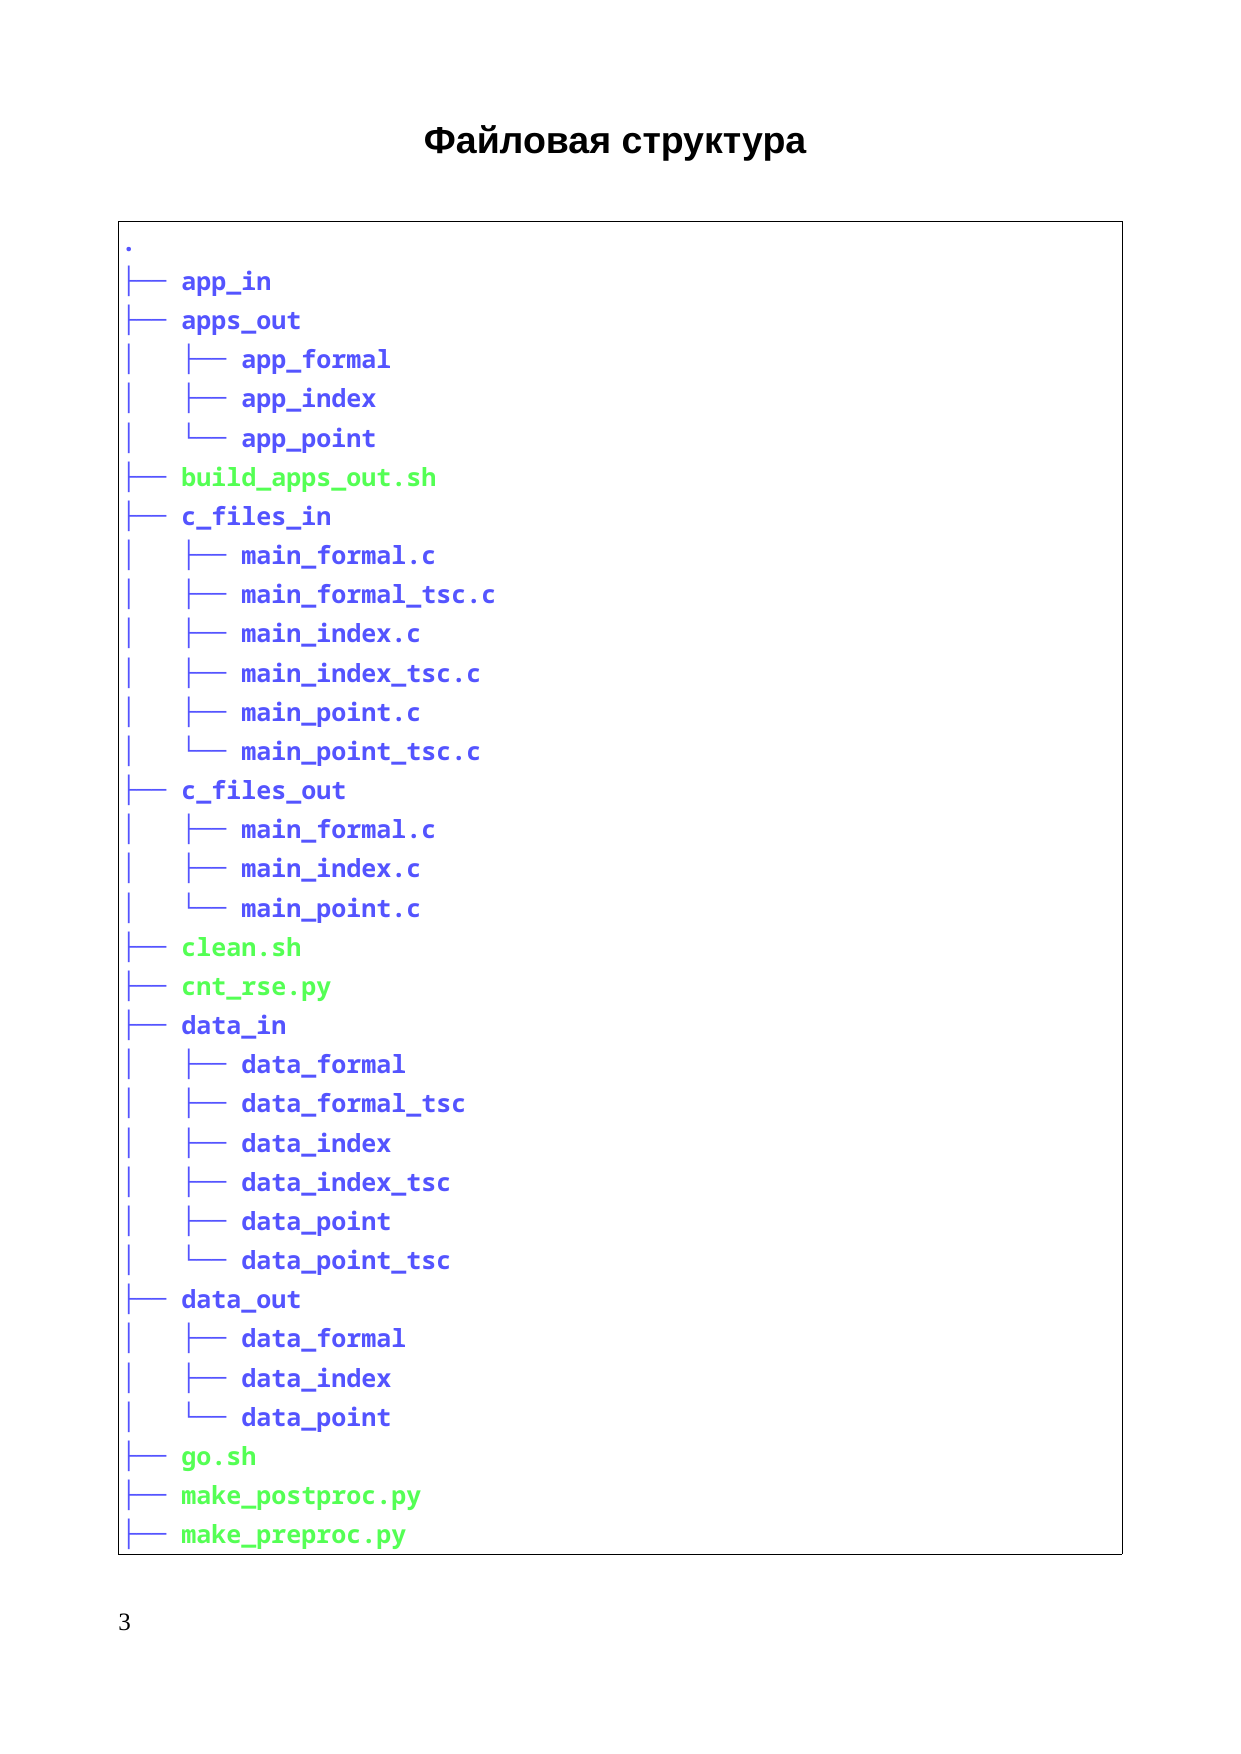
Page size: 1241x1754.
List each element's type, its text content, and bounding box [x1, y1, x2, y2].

subtitle Файловая структура [118, 118, 1122, 161]
text . ├── app_in ├── apps_out │ ├── app_formal │ ├── app_index │ └── app_point ├── build_apps_out.sh ├── c_files_in │ ├── main_formal.c │ ├── main_formal_tsc.c │ ├── main_index.c │ ├── main_index_tsc.c │ ├── main_point.c │ └── main_point_tsc.c ├── c_files_out │ ├── main_formal.c │ ├── main_index.c │ └── main_point.c ├── clean.sh ├── cnt_rse.py ├── data_in │ ├── data_formal │ ├── data_formal_tsc │ ├── data_index │ ├── data_index_tsc │ ├── data_point │ └── data_point_tsc ├── data_out │ ├── data_formal │ ├── data_index │ └── data_point ├── go.sh ├── make_postproc.py ├── make_preproc.py [119, 222, 1122, 1554]
